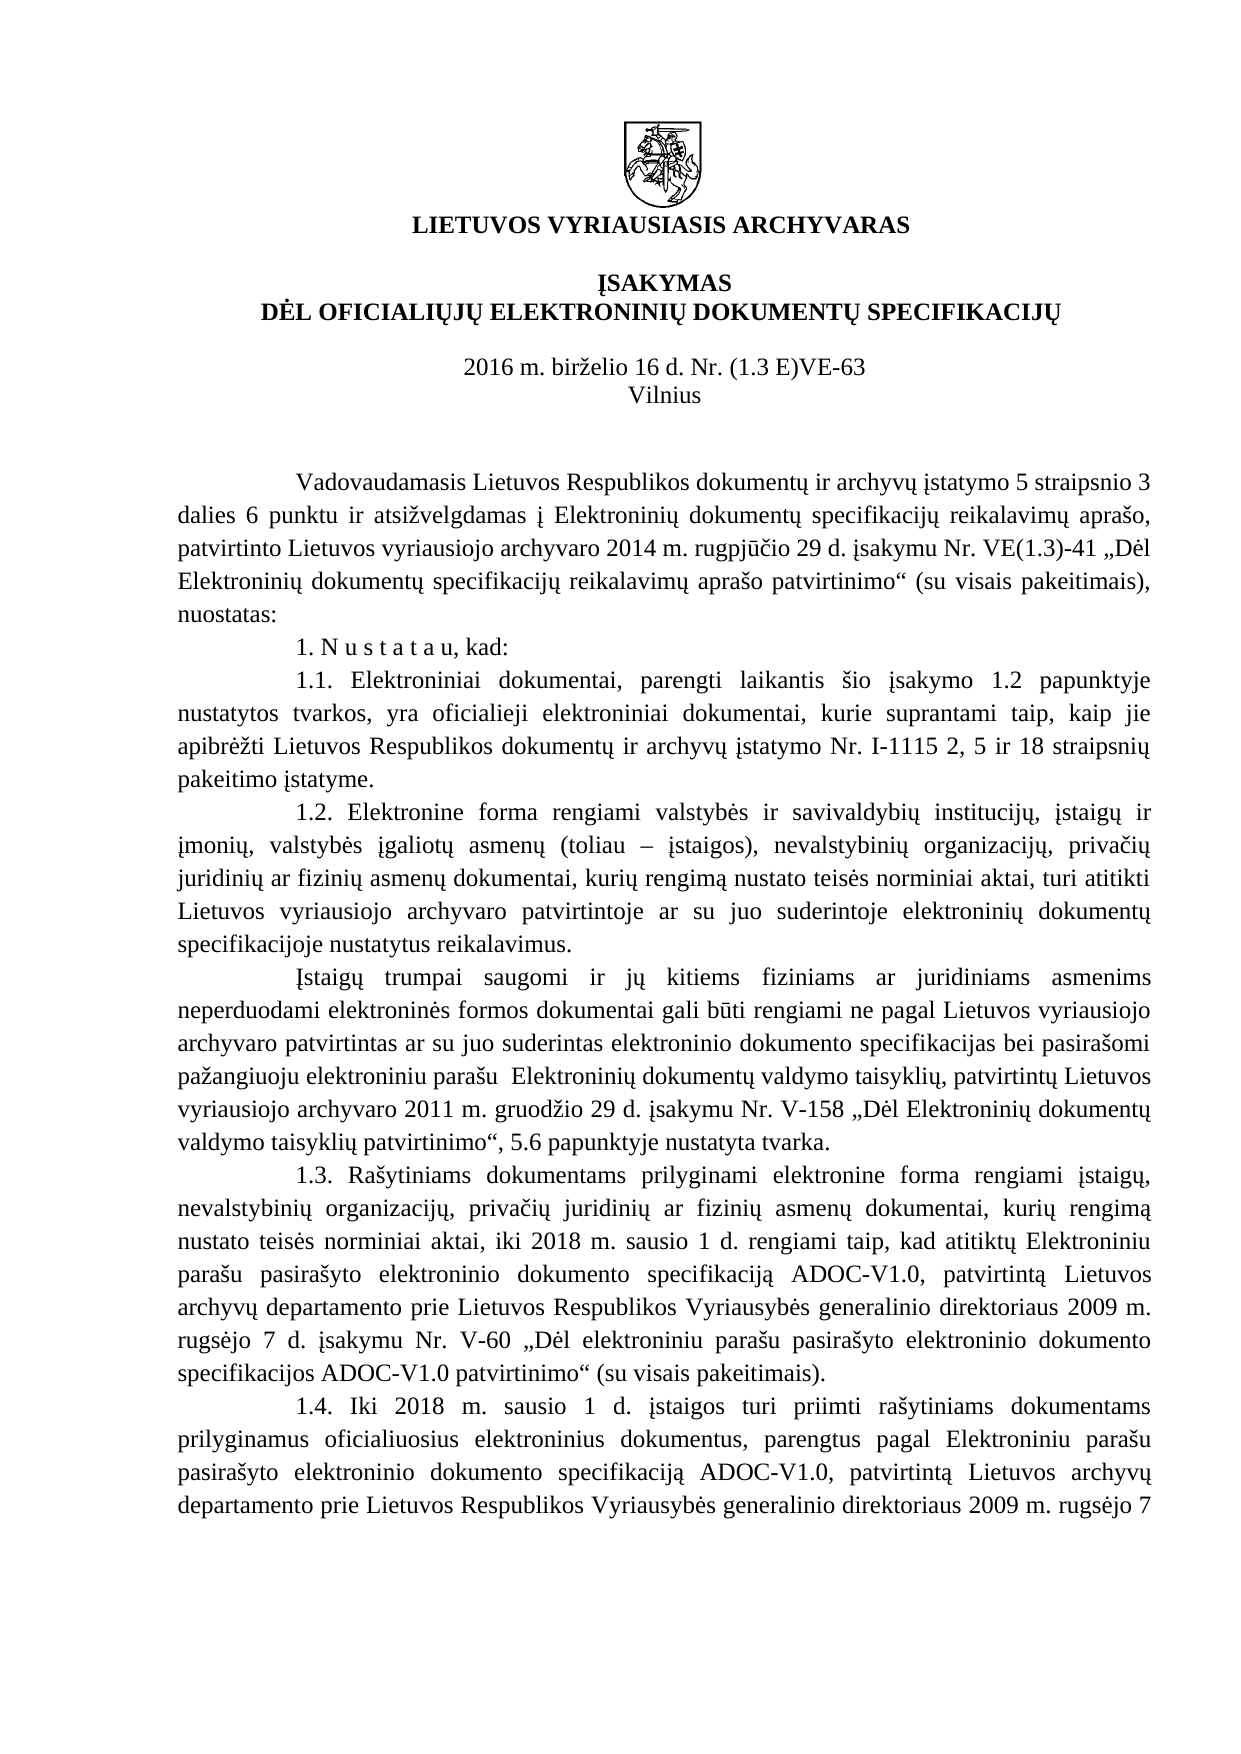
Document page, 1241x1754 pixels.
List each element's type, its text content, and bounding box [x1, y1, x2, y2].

text LIETUVOS VYRIAUSIASIS ARCHYVARAS [177, 211, 1152, 239]
text 1.3. Rašytiniams dokumentams prilyginami elektronine forma rengiami įstaigų, nevalstybinių organizacijų, privačių juridinių ar fizinių asmenų dokumentai, kurių rengimą nustato teisės norminiai aktai, iki 2018 m. sausio 1 d. rengiami taip, kad atitiktų Elektroniniu parašu pasirašyto elektroninio dokumento specifikaciją ADOC-V1.0, patvirtintą Lietuvos archyvų departamento prie Lietuvos Respublikos Vyriausybės generalinio direktoriaus 2009 m. rugsėjo 7 d. įsakymu Nr. V-60 „Dėl elektroniniu parašu pasirašyto elektroninio dokumento specifikacijos ADOC-V1.0 patvirtinimo“ (su visais pakeitimais). [177, 1160, 1152, 1387]
text DĖL OFICIALIŲJŲ elektroninių dokumentų specifikacijų [177, 297, 1152, 326]
text 1.4. Iki 2018 m. sausio 1 d. įstaigos turi priimti rašytiniams dokumentams prilyginamus oficialiuosius elektroninius dokumentus, parengtus pagal Elektroniniu parašu pasirašyto elektroninio dokumento specifikaciją ADOC-V1.0, patvirtintą Lietuvos archyvų departamento prie Lietuvos Respublikos Vyriausybės generalinio direktoriaus 2009 m. rugsėjo 7 [177, 1391, 1152, 1519]
text 2016 m. birželio 16 d. Nr. (1.3 E)VE-63 [177, 352, 1152, 381]
text ĮSAKYMAS [177, 268, 1152, 297]
text 1.1. Elektroniniai dokumentai, parengti laikantis šio įsakymo 1.2 papunktyje nustatytos tvarkos, yra oficialieji elektroniniai dokumentai, kurie suprantami taip, kaip jie apibrėžti Lietuvos Respublikos dokumentų ir archyvų įstatymo Nr. I-1115 2, 5 ir 18 straipsnių pakeitimo įstatyme. [177, 665, 1152, 793]
text Įstaigų trumpai saugomi ir jų kitiems fiziniams ar juridiniams asmenims neperduodami elektroninės formos dokumentai gali būti rengiami ne pagal Lietuvos vyriausiojo archyvaro patvirtintas ar su juo suderintas elektroninio dokumento specifikacijas bei pasirašomi pažangiuoju elektroniniu parašu Elektroninių dokumentų valdymo taisyklių, patvirtintų Lietuvos vyriausiojo archyvaro 2011 m. gruodžio 29 d. įsakymu Nr. V-158 „Dėl Elektroninių dokumentų valdymo taisyklių patvirtinimo“, 5.6 papunktyje nustatyta tvarka. [177, 962, 1152, 1156]
text 1.2. Elektronine forma rengiami valstybės ir savivaldybių institucijų, įstaigų ir įmonių, valstybės įgaliotų asmenų (toliau – įstaigos), nevalstybinių organizacijų, privačių juridinių ar fizinių asmenų dokumentai, kurių rengimą nustato teisės norminiai aktai, turi atitikti Lietuvos vyriausiojo archyvaro patvirtintoje ar su juo suderintoje elektroninių dokumentų specifikacijoje nustatytus reikalavimus. [177, 797, 1152, 958]
text Vilnius [177, 381, 1152, 409]
text 1. N u s t a t a u, kad: [177, 632, 1152, 661]
text Vadovaudamasis Lietuvos Respublikos dokumentų ir archyvų įstatymo 5 straipsnio 3 dalies 6 punktu ir atsižvelgdamas į Elektroninių dokumentų specifikacijų reikalavimų aprašo, patvirtinto Lietuvos vyriausiojo archyvaro 2014 m. rugpjūčio 29 d. įsakymu Nr. VE(1.3)-41 „Dėl Elektroninių dokumentų specifikacijų reikalavimų aprašo patvirtinimo“ (su visais pakeitimais), nuostatas: [177, 467, 1152, 628]
